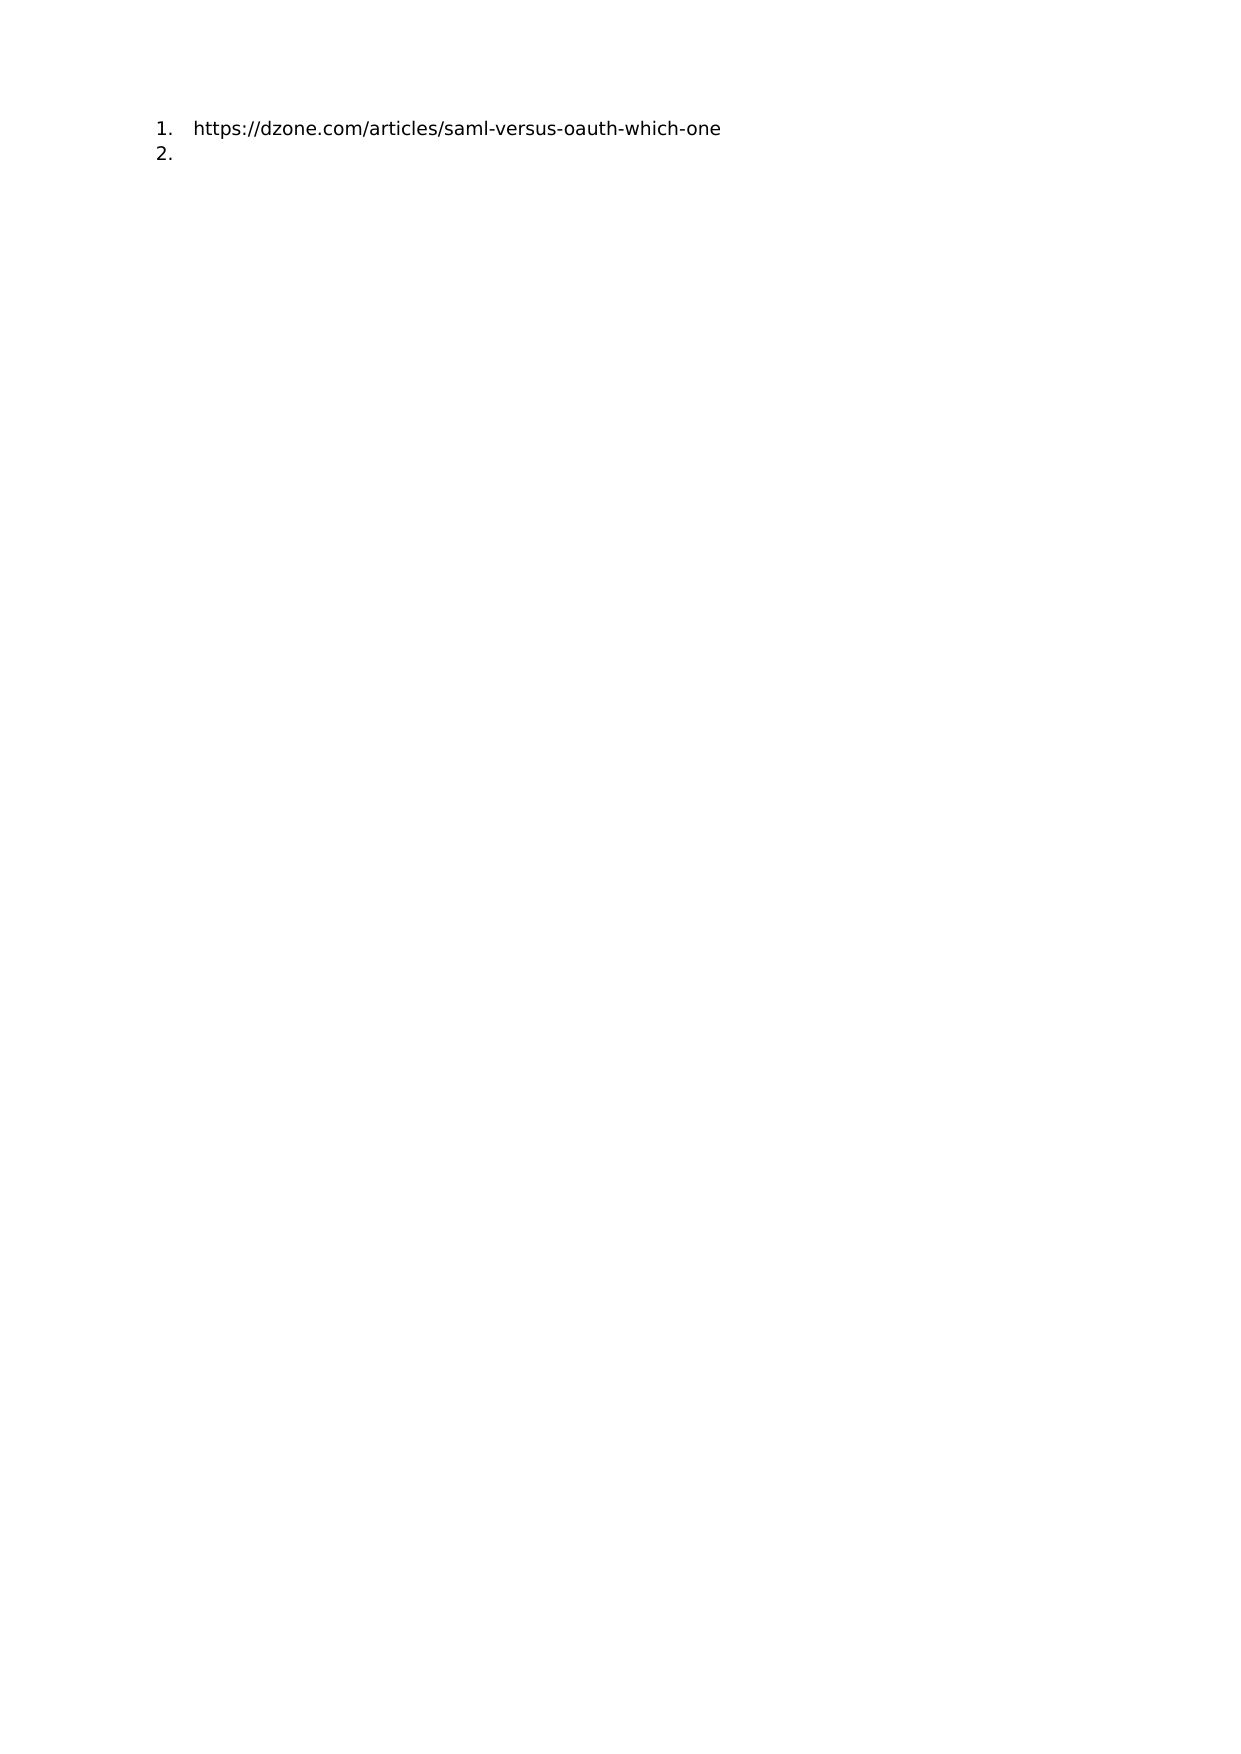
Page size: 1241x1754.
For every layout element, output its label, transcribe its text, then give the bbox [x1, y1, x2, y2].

list https://dzone.com/articles/saml-versus-oauth-which-one [156, 118, 1122, 140]
